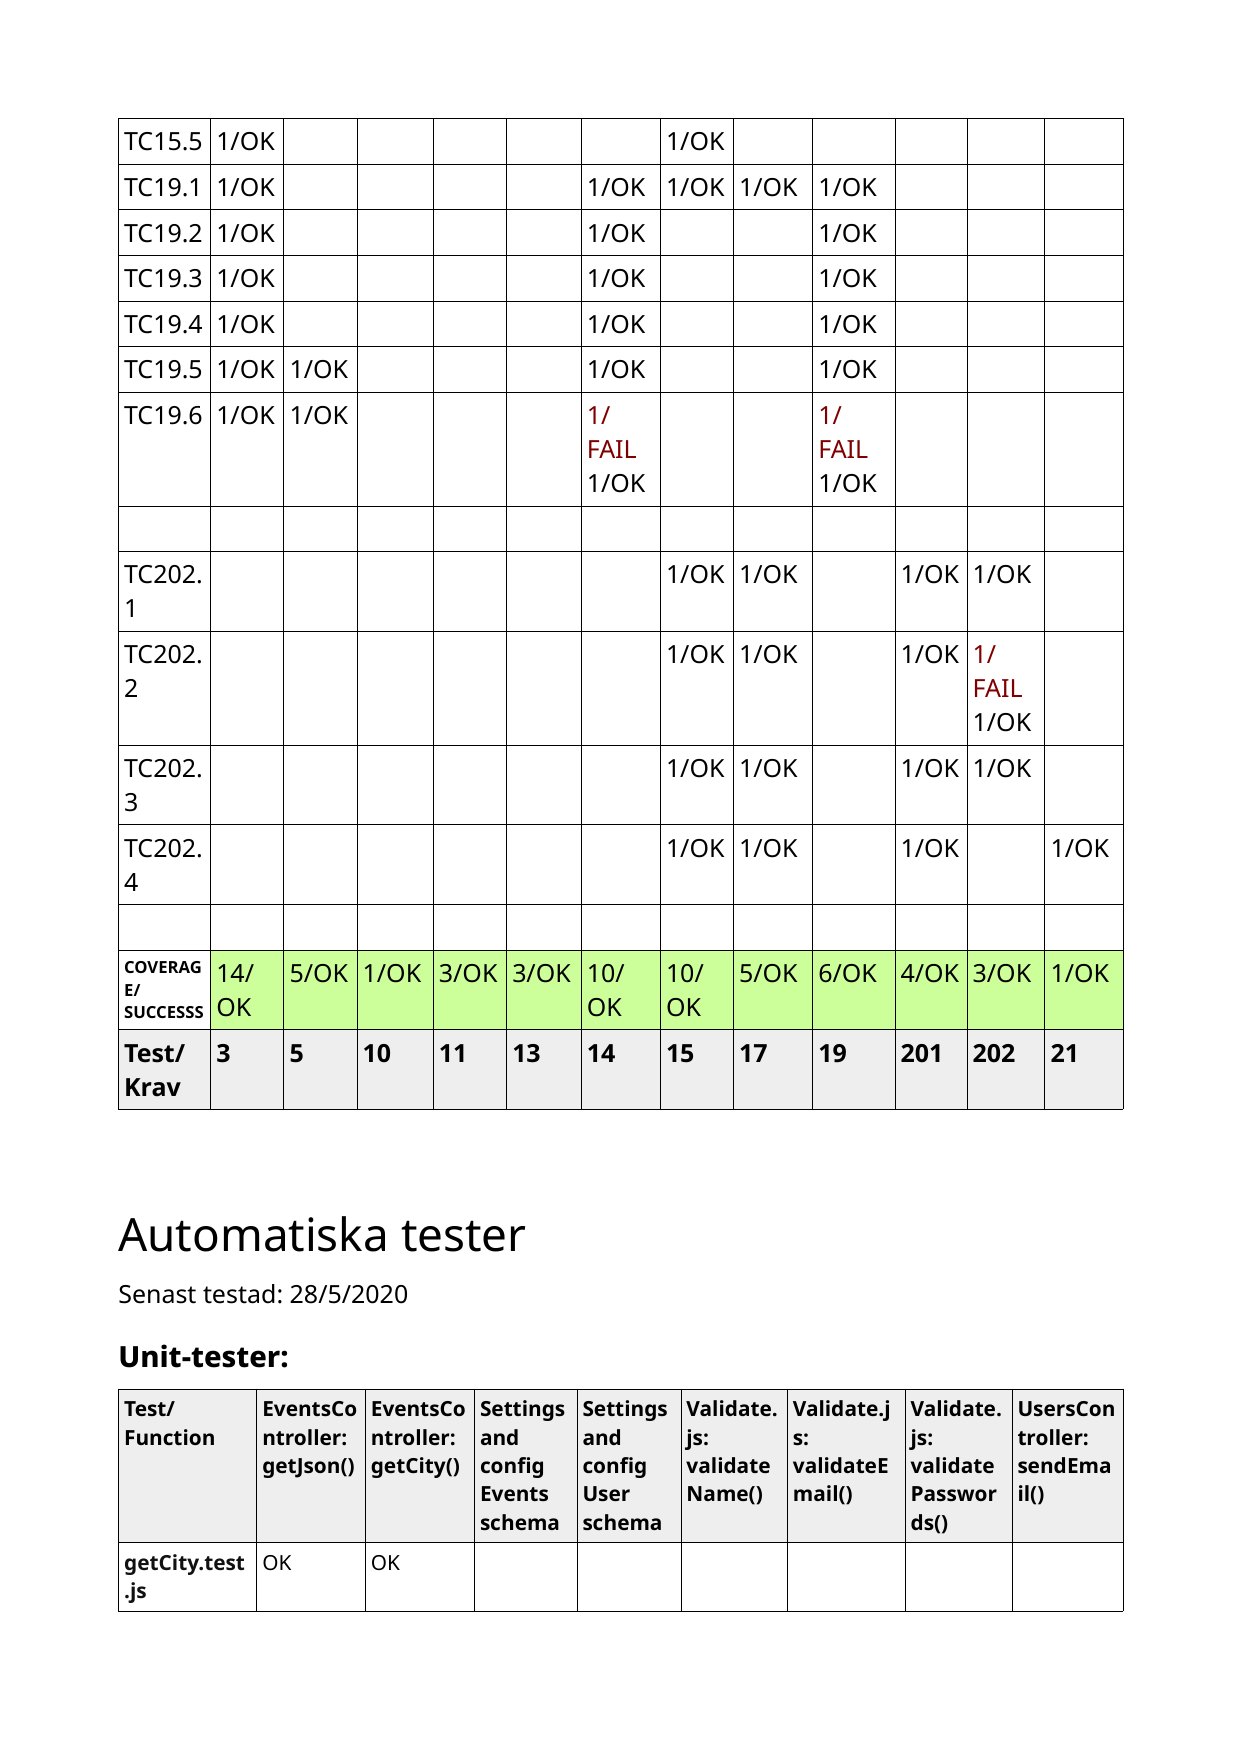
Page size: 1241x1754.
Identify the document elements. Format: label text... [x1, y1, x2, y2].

table_cell [968, 210, 1044, 255]
table_cell [734, 256, 812, 301]
table_cell [661, 507, 733, 551]
table_cell [358, 393, 433, 506]
table_cell 4/OK [896, 951, 967, 1029]
table_cell [434, 905, 506, 950]
table_cell [119, 905, 210, 950]
table_cell [1045, 632, 1123, 745]
table_cell [434, 119, 506, 164]
table_cell [358, 210, 433, 255]
table_cell [284, 552, 357, 631]
table_cell [734, 905, 812, 950]
table_cell [507, 393, 581, 506]
table_cell [507, 552, 581, 631]
table_cell 11 [434, 1030, 506, 1109]
table_cell 14 [582, 1030, 660, 1109]
table_cell [358, 552, 433, 631]
table_cell 1/OK [582, 165, 660, 209]
table_cell 21 [1045, 1030, 1123, 1109]
table_cell [582, 507, 660, 551]
table_cell [896, 302, 967, 346]
table_cell [1045, 165, 1123, 209]
table_cell [507, 507, 581, 551]
table_cell 3/OK [507, 951, 581, 1029]
table_cell 14/OK [211, 951, 283, 1029]
table_cell [1045, 905, 1123, 950]
table_cell 1/OK [968, 746, 1044, 824]
table_cell 17 [734, 1030, 812, 1109]
table_cell [896, 119, 967, 164]
table_cell TC202.4 [119, 825, 210, 904]
table_cell [1045, 393, 1123, 506]
table_cell 1/FAIL 1/OK [582, 393, 660, 506]
table_cell [1045, 746, 1123, 824]
table_cell TC19.5 [119, 347, 210, 392]
table_header EventsController:getJson() [257, 1390, 365, 1542]
table_cell [968, 825, 1044, 904]
table_cell [507, 302, 581, 346]
table_cell [434, 347, 506, 392]
table_cell 13 [507, 1030, 581, 1109]
table_cell 1/OK [896, 552, 967, 631]
table_cell 1/OK [582, 347, 660, 392]
table_cell [896, 507, 967, 551]
table_cell [507, 165, 581, 209]
table_cell [284, 905, 357, 950]
table_cell 1/OK [211, 210, 283, 255]
table_cell [358, 165, 433, 209]
table_cell [1045, 119, 1123, 164]
table_cell [813, 507, 895, 551]
table_cell [507, 825, 581, 904]
table_cell [284, 119, 357, 164]
table_cell [434, 507, 506, 551]
table_cell [661, 210, 733, 255]
table_cell [896, 393, 967, 506]
table_cell 1/OK [582, 210, 660, 255]
table_cell [434, 632, 506, 745]
table_cell [358, 905, 433, 950]
table_header UsersController: sendEmail() [1013, 1390, 1123, 1542]
table_cell getCity.test.js [119, 1543, 256, 1611]
table_cell TC19.3 [119, 256, 210, 301]
table_cell [813, 825, 895, 904]
table_cell [284, 746, 357, 824]
table_cell [434, 393, 506, 506]
table_cell [734, 507, 812, 551]
table_cell 1/OK [661, 552, 733, 631]
table_cell [896, 256, 967, 301]
table_cell [507, 905, 581, 950]
table_cell [582, 552, 660, 631]
table_cell 1/OK [661, 746, 733, 824]
table_cell [734, 393, 812, 506]
table_cell [813, 746, 895, 824]
table_cell [358, 632, 433, 745]
table_cell 6/OK [813, 951, 895, 1029]
table_cell 1/OK [211, 165, 283, 209]
table_cell [661, 256, 733, 301]
table_cell [358, 119, 433, 164]
table_cell [358, 825, 433, 904]
table_cell 5/OK [734, 951, 812, 1029]
table_cell 1/OK [734, 825, 812, 904]
table_cell 19 [813, 1030, 895, 1109]
table_cell [434, 825, 506, 904]
table_cell 1/OK [1045, 825, 1123, 904]
table_cell [358, 302, 433, 346]
table_cell [507, 632, 581, 745]
table_cell 5 [284, 1030, 357, 1109]
table_cell [813, 632, 895, 745]
table_cell 1/OK [813, 165, 895, 209]
table_cell [211, 507, 283, 551]
table_cell 15 [661, 1030, 733, 1109]
table_cell [661, 302, 733, 346]
table_cell [434, 746, 506, 824]
table_cell 1/OK [211, 256, 283, 301]
table_cell [813, 905, 895, 950]
table_cell [434, 165, 506, 209]
table_cell [211, 905, 283, 950]
table_cell 1/OK [211, 302, 283, 346]
table_cell [968, 165, 1044, 209]
table_cell [896, 210, 967, 255]
table_cell 10/OK [582, 951, 660, 1029]
table_cell [507, 210, 581, 255]
table_cell [582, 632, 660, 745]
table_cell 1/OK [813, 302, 895, 346]
table_cell [968, 256, 1044, 301]
table_cell 1/OK [813, 210, 895, 255]
table_cell [582, 825, 660, 904]
table_cell [284, 165, 357, 209]
table_cell [507, 347, 581, 392]
table_cell [734, 210, 812, 255]
table_cell TC15.5 [119, 119, 210, 164]
table_cell 1/OK [813, 256, 895, 301]
table_cell 1/OK [358, 951, 433, 1029]
table_cell COVERAGE/ SUCCESSS [119, 951, 210, 1029]
table_cell 3/OK [434, 951, 506, 1029]
subtitle Unit-tester: [118, 1336, 1122, 1376]
table_header Settings and config User schema [578, 1390, 681, 1542]
table_cell [507, 256, 581, 301]
table_cell TC19.4 [119, 302, 210, 346]
table_cell 1/OK [211, 119, 283, 164]
table_cell 1/OK [661, 165, 733, 209]
table_cell 1/OK [734, 746, 812, 824]
table_cell [734, 302, 812, 346]
table_cell [582, 119, 660, 164]
table_cell 5/OK [284, 951, 357, 1029]
table_cell TC19.2 [119, 210, 210, 255]
table_cell [434, 210, 506, 255]
table_header Validate.js: validatePasswords() [906, 1390, 1012, 1542]
table_cell [284, 302, 357, 346]
table_cell [284, 825, 357, 904]
table_cell [813, 552, 895, 631]
table_cell [119, 507, 210, 551]
table_cell [968, 302, 1044, 346]
table_cell [434, 552, 506, 631]
table_cell 1/OK [211, 347, 283, 392]
table_cell [507, 746, 581, 824]
table_cell [1045, 210, 1123, 255]
table_cell 1/OK [813, 347, 895, 392]
table_cell 1/OK [211, 393, 283, 506]
table_cell 1/OK [734, 165, 812, 209]
table_cell [434, 302, 506, 346]
table_cell [578, 1543, 681, 1611]
table_cell [906, 1543, 1012, 1611]
table_cell [1045, 256, 1123, 301]
table_cell 1/OK [661, 632, 733, 745]
table_cell OK [257, 1543, 365, 1611]
table_cell [1013, 1543, 1123, 1611]
table_cell [284, 632, 357, 745]
table_cell [358, 746, 433, 824]
table_header Settings and config Events schema [475, 1390, 577, 1542]
table_cell 1/OK [734, 632, 812, 745]
table_cell [211, 552, 283, 631]
table_cell 1/OK [734, 552, 812, 631]
table_cell [788, 1543, 905, 1611]
table_cell [358, 347, 433, 392]
table_cell [211, 746, 283, 824]
table_cell [1045, 507, 1123, 551]
table_cell 1/FAIL 1/OK [813, 393, 895, 506]
table_cell [896, 165, 967, 209]
table_cell [434, 256, 506, 301]
table_cell Test/Krav [119, 1030, 210, 1109]
table_cell [682, 1543, 787, 1611]
table_cell TC19.1 [119, 165, 210, 209]
table_cell [582, 905, 660, 950]
table_cell TC19.6 [119, 393, 210, 506]
table_cell [734, 347, 812, 392]
table_cell [896, 905, 967, 950]
table_cell [1045, 552, 1123, 631]
table_cell 1/OK [661, 119, 733, 164]
table_cell [1045, 302, 1123, 346]
table_cell OK [366, 1543, 474, 1611]
table_cell 1/OK [284, 393, 357, 506]
table_header Validate.js: validateEmail() [788, 1390, 905, 1542]
table_cell TC202.3 [119, 746, 210, 824]
table_cell [968, 119, 1044, 164]
table_header Validate.js: validateName() [682, 1390, 787, 1542]
table_cell 1/FAIL 1/OK [968, 632, 1044, 745]
table_header Test/Function [119, 1390, 256, 1542]
table_cell [211, 825, 283, 904]
table_header EventsController:getCity() [366, 1390, 474, 1542]
table_cell [896, 347, 967, 392]
table_cell 1/OK [1045, 951, 1123, 1029]
table_cell 1/OK [582, 302, 660, 346]
table_cell [582, 746, 660, 824]
table_cell TC202.2 [119, 632, 210, 745]
table_cell [1045, 347, 1123, 392]
table_cell 1/OK [661, 825, 733, 904]
table_cell [507, 119, 581, 164]
table_cell 1/OK [968, 552, 1044, 631]
table_cell [284, 210, 357, 255]
table_cell [211, 632, 283, 745]
table_cell [734, 119, 812, 164]
table_cell [968, 905, 1044, 950]
table_cell [661, 393, 733, 506]
table_cell [968, 347, 1044, 392]
table_cell [813, 119, 895, 164]
table_cell 201 [896, 1030, 967, 1109]
table_cell [358, 256, 433, 301]
table_cell [968, 393, 1044, 506]
table_cell 1/OK [896, 746, 967, 824]
table_cell 1/OK [284, 347, 357, 392]
table_cell [475, 1543, 577, 1611]
table_cell 1/OK [582, 256, 660, 301]
table_cell [661, 905, 733, 950]
table_cell 3/OK [968, 951, 1044, 1029]
table_cell 1/OK [896, 632, 967, 745]
table_cell 1/OK [896, 825, 967, 904]
table_cell [968, 507, 1044, 551]
table_cell 10/OK [661, 951, 733, 1029]
table_cell TC202.1 [119, 552, 210, 631]
table_cell [358, 507, 433, 551]
table_cell 202 [968, 1030, 1044, 1109]
table_cell [661, 347, 733, 392]
table_cell 3 [211, 1030, 283, 1109]
table_cell 10 [358, 1030, 433, 1109]
table_cell [284, 256, 357, 301]
subtitle Automatiska tester [118, 1202, 1122, 1265]
text Senast testad: 28/5/2020 [118, 1277, 1122, 1311]
table_cell [284, 507, 357, 551]
